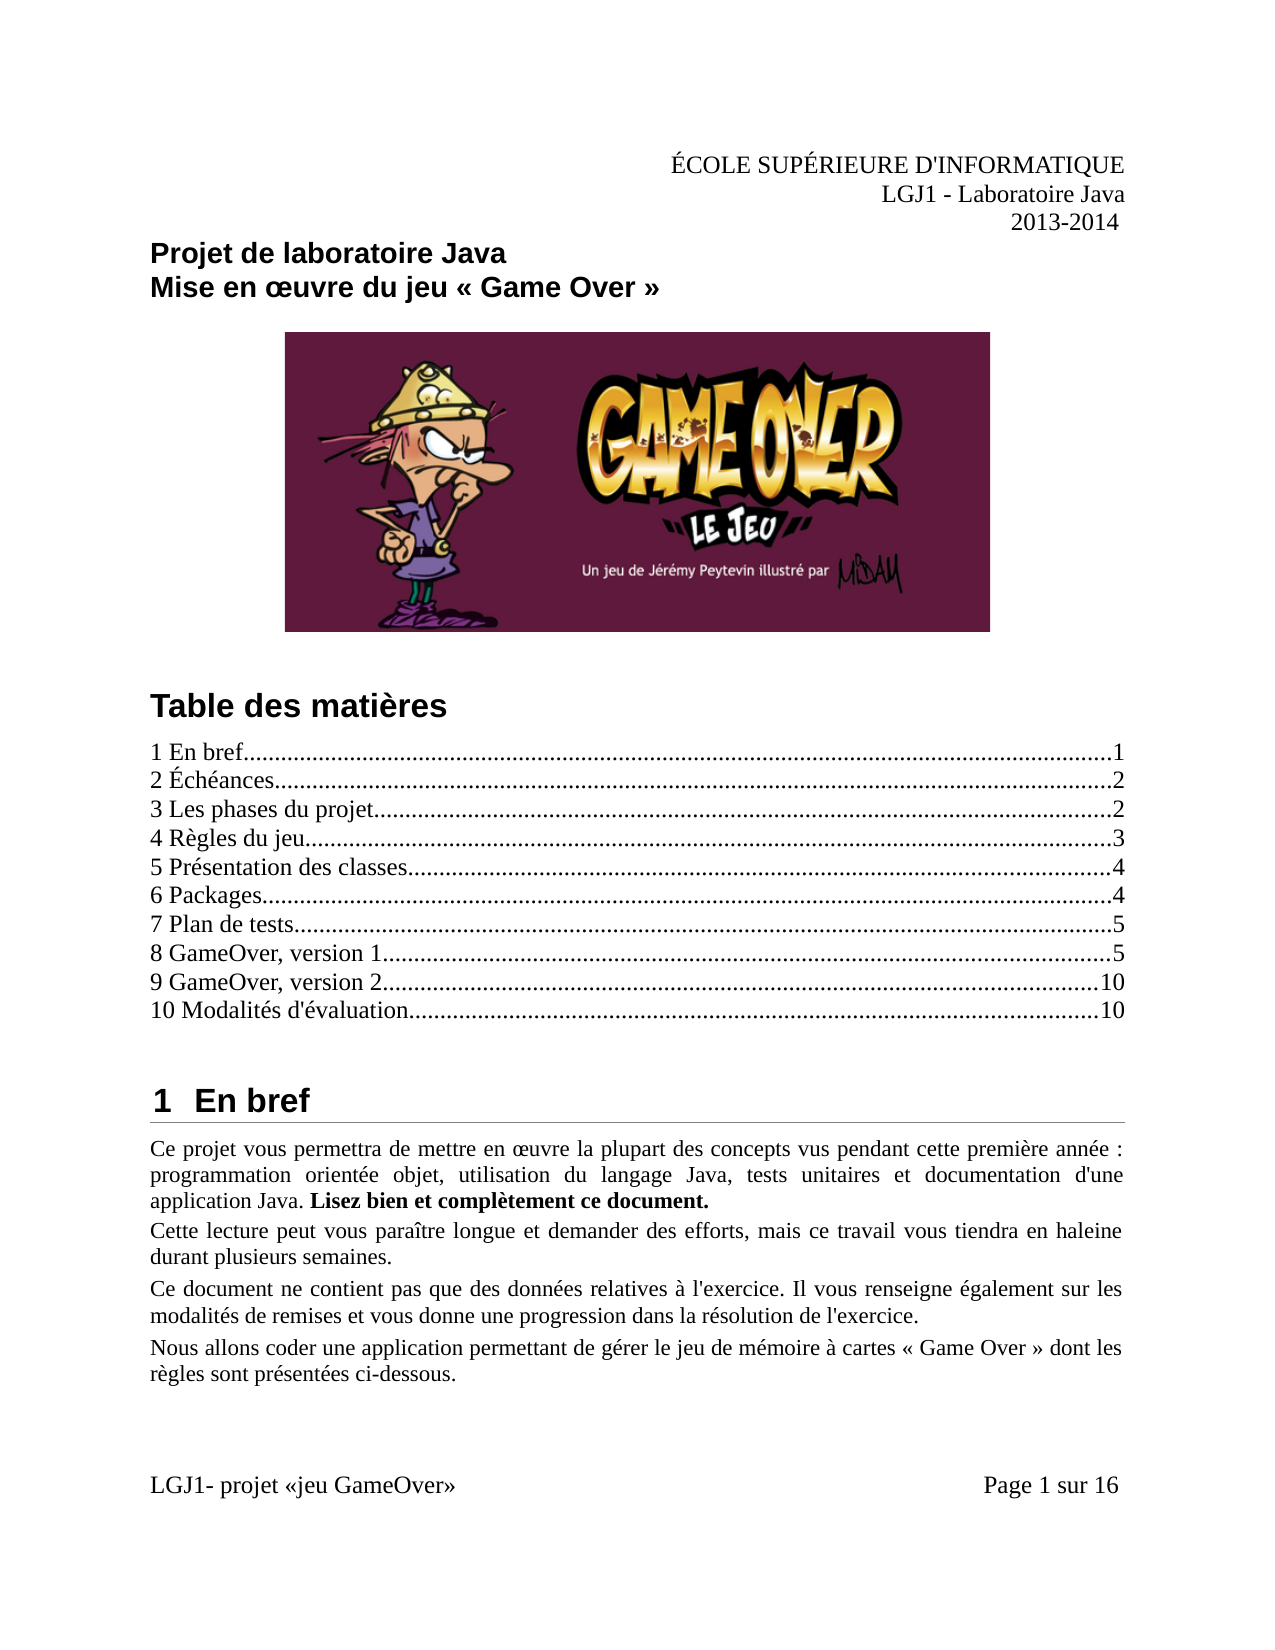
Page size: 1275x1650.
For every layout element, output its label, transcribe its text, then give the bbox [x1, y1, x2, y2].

text 1 En bref 1 [150, 737, 1125, 765]
picture [284, 332, 991, 632]
text Cette lecture peut vous paraître longue et demander des efforts, mais ce travail vous tiendra en haleine durant plusieurs semaines. [150, 1217, 1125, 1269]
text 10 Modalités d'évaluation 10 [150, 995, 1125, 1024]
text 5 Présentation des classes 4 [150, 852, 1125, 880]
text Projet de laboratoire Java [150, 236, 1125, 270]
text Nous allons coder une application permettant de gérer le jeu de mémoire à cartes « Game Over » dont les règles sont présentées ci-dessous. [150, 1334, 1125, 1387]
text LGJ1 - Laboratoire Java 2013-2014 [150, 179, 1125, 236]
text 4 Règles du jeu 3 [150, 823, 1125, 852]
text 8 GameOver, version 1 5 [150, 938, 1125, 967]
text Mise en œuvre du jeu « Game Over » [150, 270, 1125, 303]
text 6 Packages 4 [150, 880, 1125, 909]
subtitle Table des matières [150, 686, 1125, 724]
text Ce document ne contient pas que des données relatives à l'exercice. Il vous renseigne également sur les modalités de remises et vous donne une progression dans la résolution de l'exercice. [150, 1275, 1125, 1328]
text Ce projet vous permettra de mettre en œuvre la plupart des concepts vus pendant cette première année : programmation orientée objet, utilisation du langage Java, tests unitaires et documentation d'une application Java. Lisez bien et complètement ce document. [150, 1135, 1125, 1214]
text ÉCOLE SUPÉRIEURE D'INFORMATIQUE [150, 150, 1125, 179]
text 7 Plan de tests 5 [150, 909, 1125, 938]
subtitle En bref [150, 1078, 1125, 1122]
text 9 GameOver, version 2 10 [150, 967, 1125, 995]
text 3 Les phases du projet 2 [150, 794, 1125, 823]
text 2 Échéances 2 [150, 765, 1125, 794]
